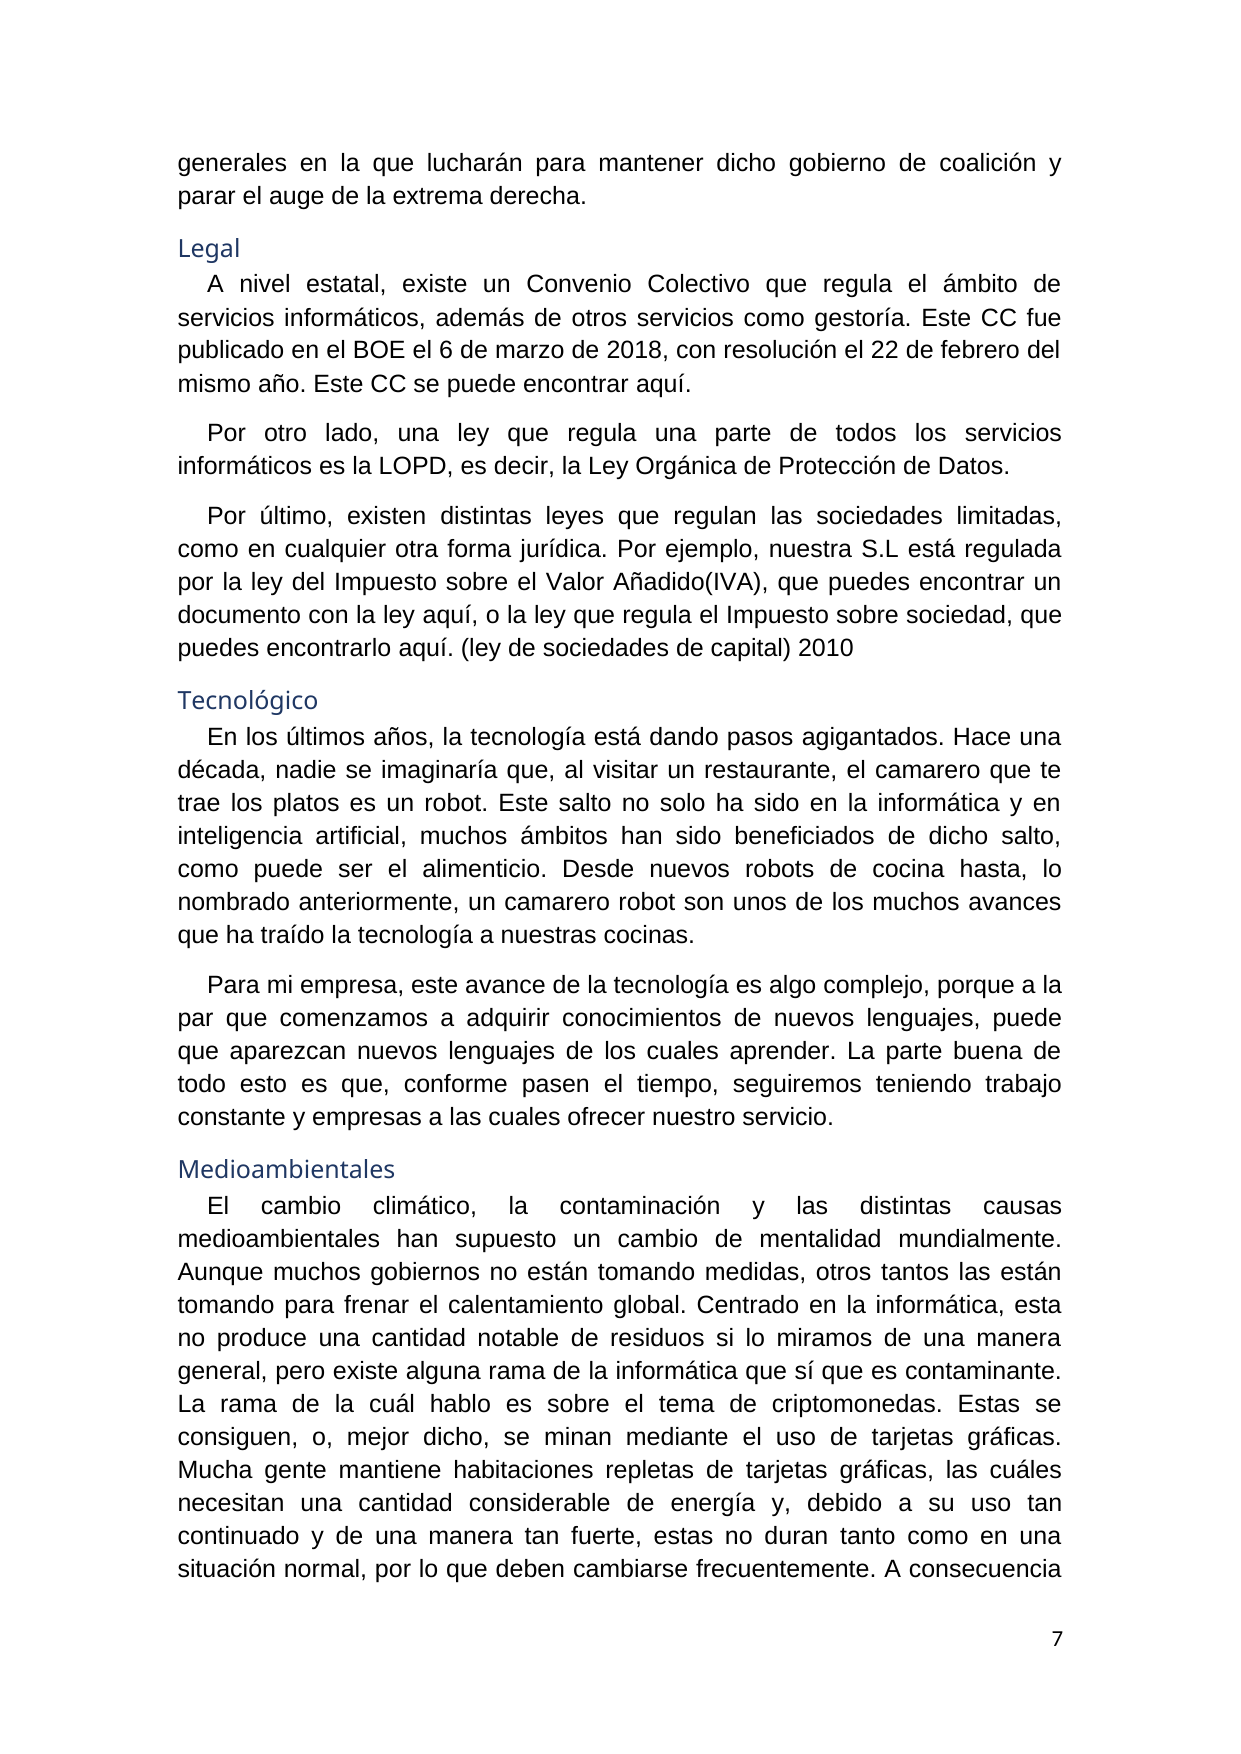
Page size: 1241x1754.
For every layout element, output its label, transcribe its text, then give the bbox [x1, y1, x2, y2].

text Para mi empresa, este avance de la tecnología es algo complejo, porque a la par que comenzamos a adquirir conocimientos de nuevos lenguajes, puede que aparezcan nuevos lenguajes de los cuales aprender. La parte buena de todo esto es que, conforme pasen el tiempo, seguiremos teniendo trabajo constante y empresas a las cuales ofrecer nuestro servicio. [177, 970, 1063, 1131]
text El cambio climático, la contaminación y las distintas causas medioambientales han supuesto un cambio de mentalidad mundialmente. Aunque muchos gobiernos no están tomando medidas, otros tantos las están tomando para frenar el calentamiento global. Centrado en la informática, esta no produce una cantidad notable de residuos si lo miramos de una manera general, pero existe alguna rama de la informática que sí que es contaminante. La rama de la cuál hablo es sobre el tema de criptomonedas. Estas se consiguen, o, mejor dicho, se minan mediante el uso de tarjetas gráficas. Mucha gente mantiene habitaciones repletas de tarjetas gráficas, las cuáles necesitan una cantidad considerable de energía y, debido a su uso tan continuado y de una manera tan fuerte, estas no duran tanto como en una situación normal, por lo que deben cambiarse frecuentemente. A consecuencia [177, 1191, 1063, 1583]
subtitle Medioambientales [177, 1151, 1063, 1186]
text Por último, existen distintas leyes que regulan las sociedades limitadas, como en cualquier otra forma jurídica. Por ejemplo, nuestra S.L está regulada por la ley del Impuesto sobre el Valor Añadido(IVA), que puedes encontrar un documento con la ley aquí, o la ley que regula el Impuesto sobre sociedad, que puedes encontrarlo aquí. (ley de sociedades de capital) 2010 [177, 501, 1063, 662]
text A nivel estatal, existe un Convenio Colectivo que regula el ámbito de servicios informáticos, además de otros servicios como gestoría. Este CC fue publicado en el BOE el 6 de marzo de 2018, con resolución el 22 de febrero del mismo año. Este CC se puede encontrar aquí. [177, 269, 1063, 397]
subtitle Legal [177, 230, 1063, 264]
subtitle Tecnológico [177, 683, 1063, 717]
text Por otro lado, una ley que regula una parte de todos los servicios informáticos es la LOPD, es decir, la Ley Orgánica de Protección de Datos. [177, 418, 1063, 480]
text generales en la que lucharán para mantener dicho gobierno de coalición y parar el auge de la extrema derecha. [177, 148, 1063, 209]
text En los últimos años, la tecnología está dando pasos agigantados. Hace una década, nadie se imaginaría que, al visitar un restaurante, el camarero que te trae los platos es un robot. Este salto no solo ha sido en la informática y en inteligencia artificial, muchos ámbitos han sido beneficiados de dicho salto, como puede ser el alimenticio. Desde nuevos robots de cocina hasta, lo nombrado anteriormente, un camarero robot son unos de los muchos avances que ha traído la tecnología a nuestras cocinas. [177, 722, 1063, 949]
